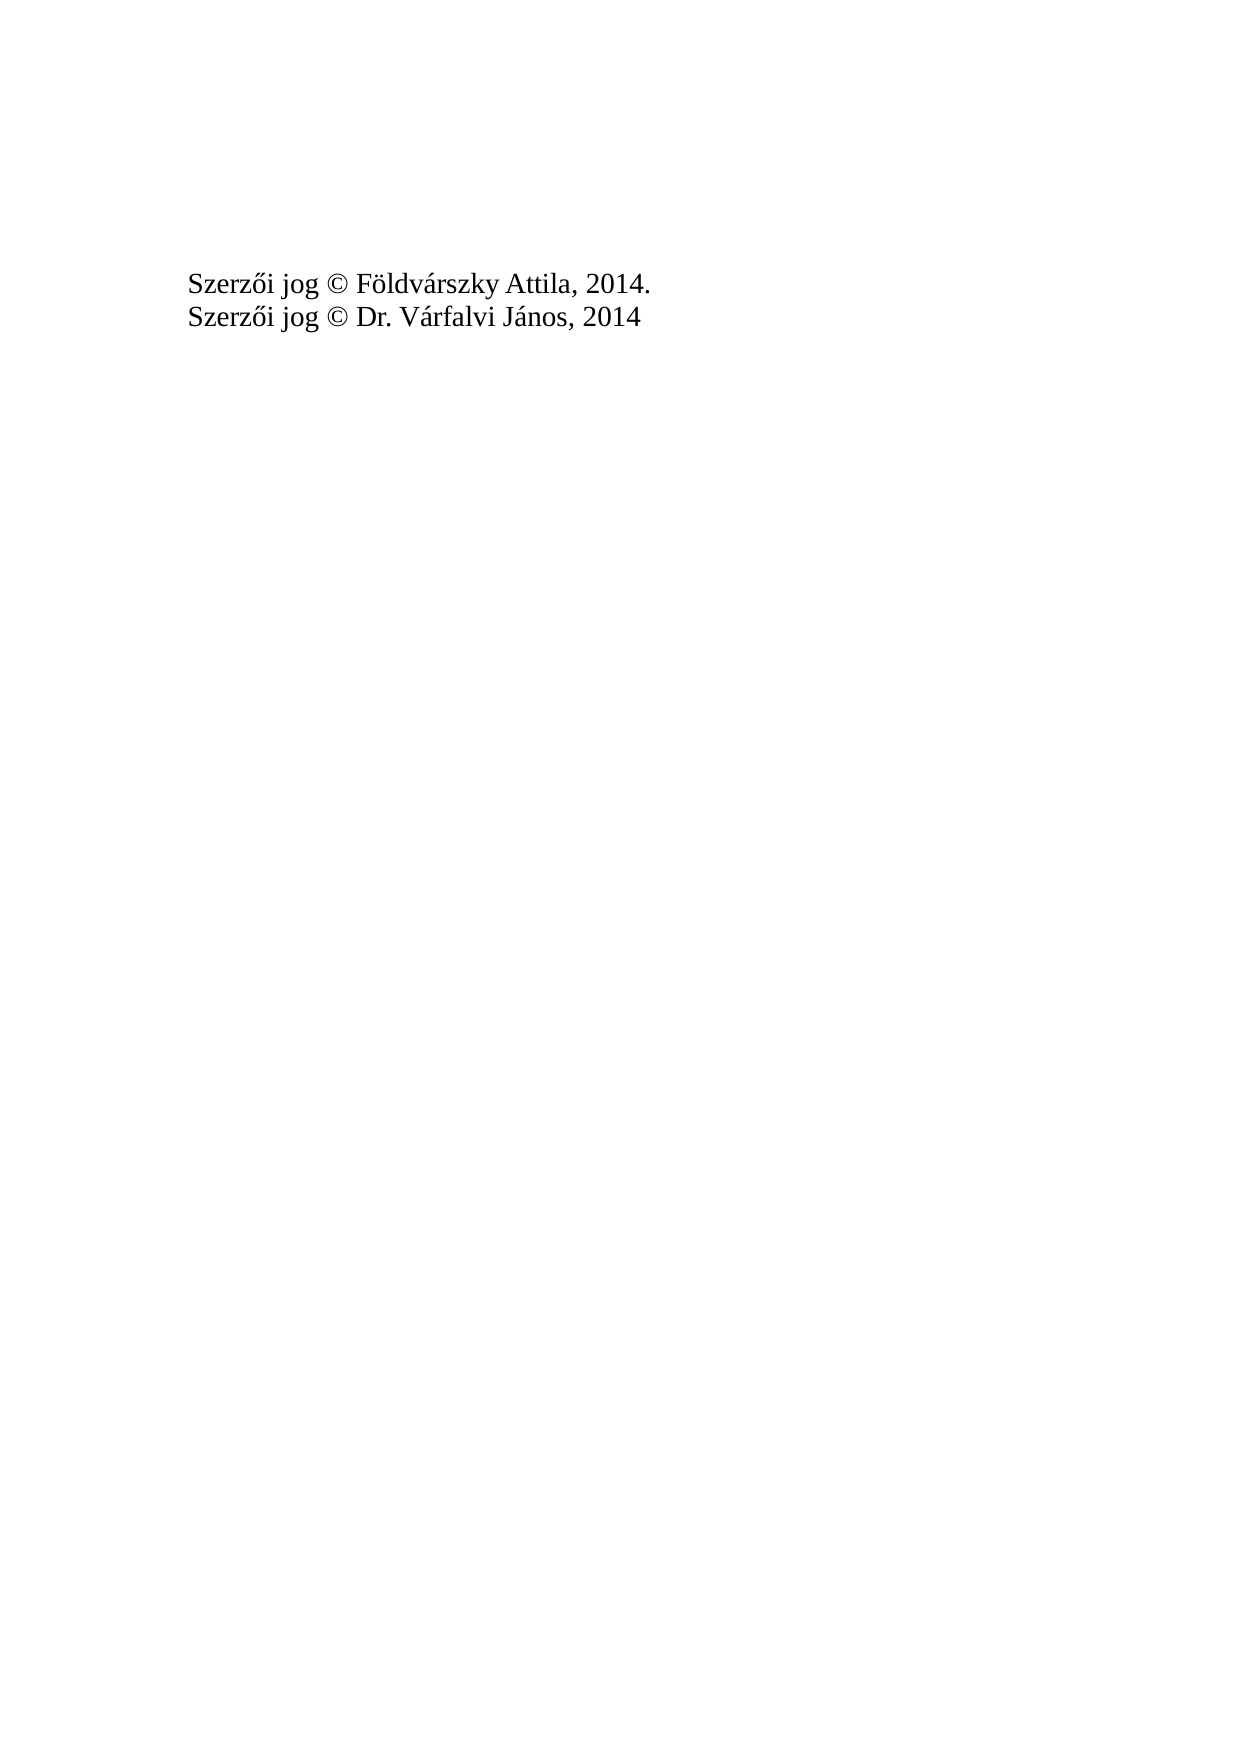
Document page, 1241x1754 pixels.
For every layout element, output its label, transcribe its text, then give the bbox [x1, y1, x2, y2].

text Szerzői jog © Dr. Várfalvi János, 2014 [187, 300, 1053, 333]
text Szerzői jog © Földvárszky Attila, 2014. [187, 266, 1053, 300]
